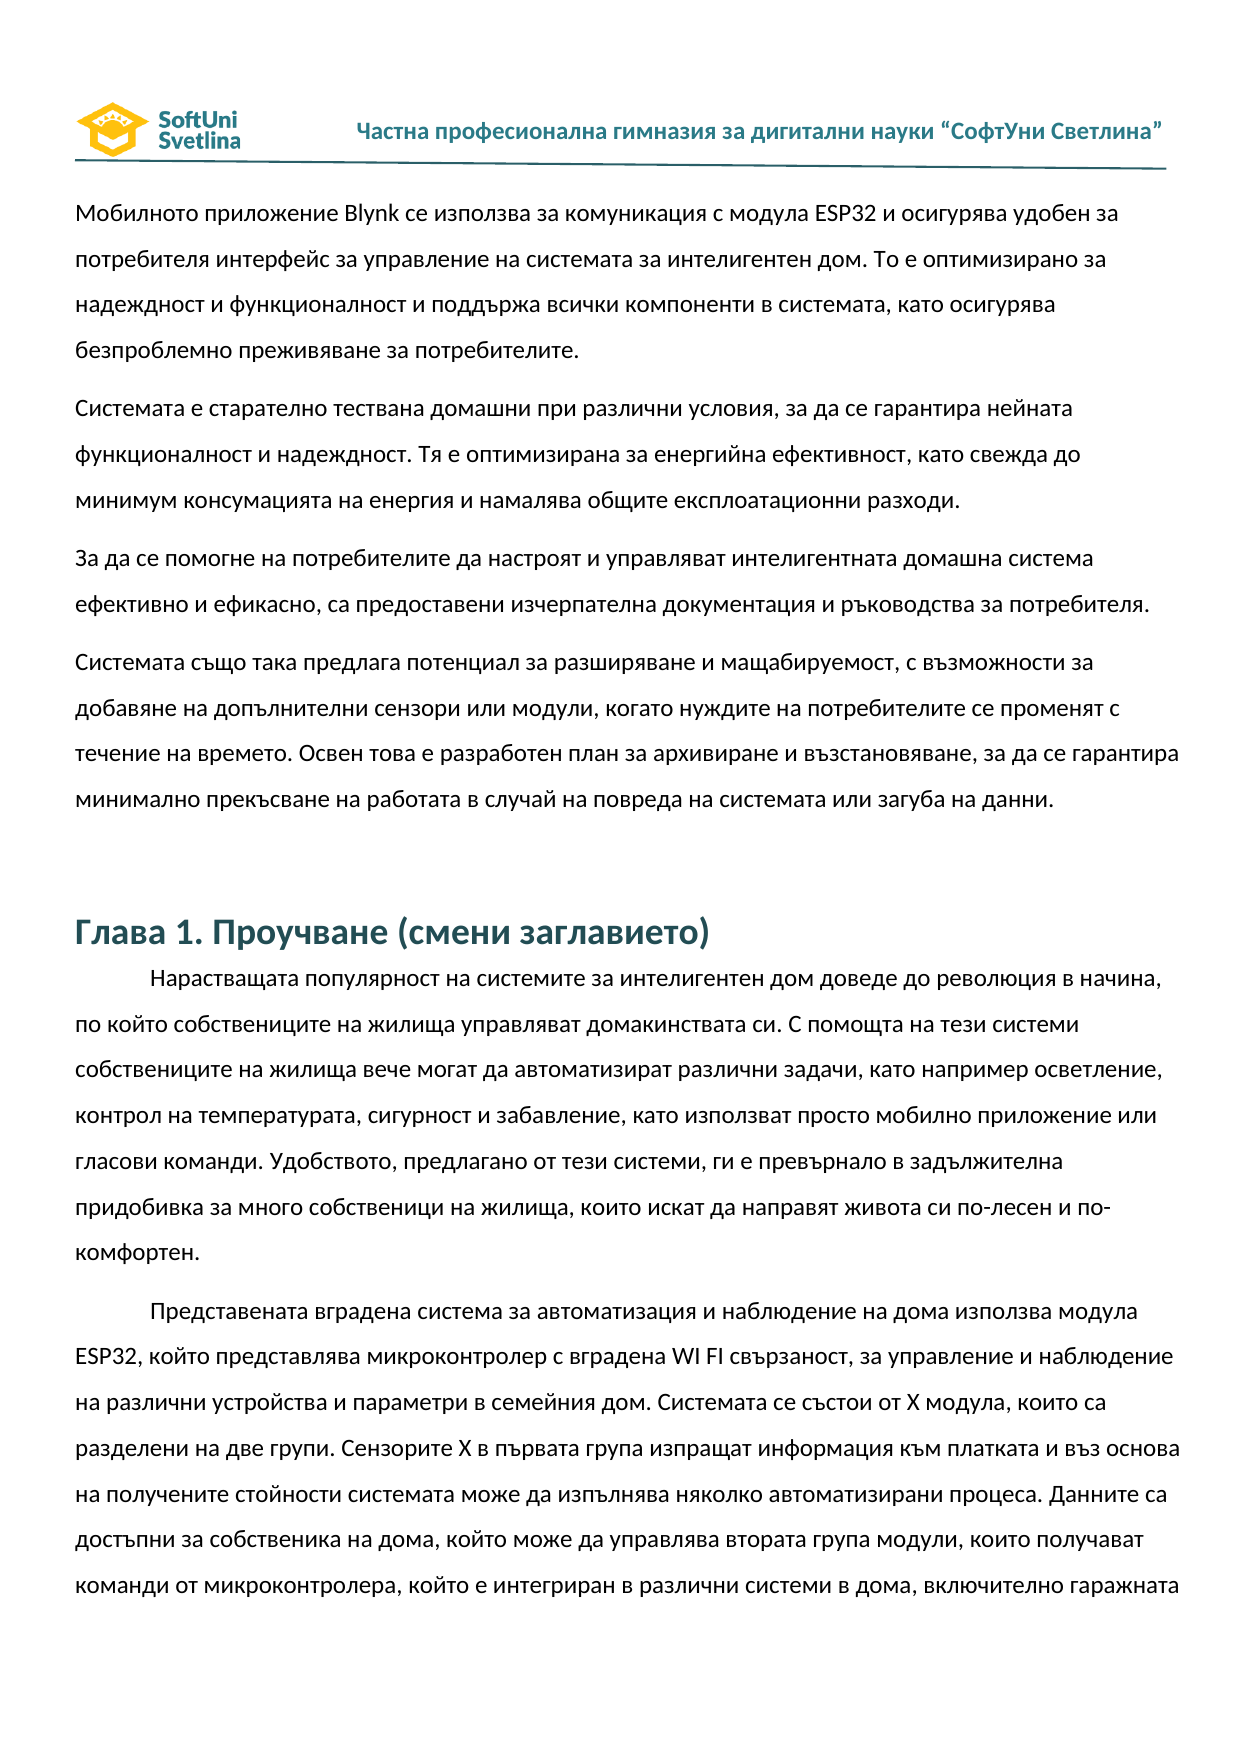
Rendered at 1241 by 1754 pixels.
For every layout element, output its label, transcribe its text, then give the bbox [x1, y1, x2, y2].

subtitle Глава 1. Проучване (смени заглавието) [75, 908, 1181, 954]
text Мобилното приложение Blynk се използва за комуникация с модула ESP32 и осигурява удобен за потребителя интерфейс за управление на системата за интелигентен дом. То е оптимизирано за надеждност и функционалност и поддържа всички компоненти в системата, като осигурява безпроблемно преживяване за потребителите. [75, 197, 1181, 365]
text Системата е старателно тествана домашни при различни условия, за да се гарантира нейната функционалност и надеждност. Тя е оптимизирана за енергийна ефективност, като свежда до минимум консумацията на енергия и намалява общите експлоатационни разходи. [75, 392, 1181, 514]
picture [75, 102, 240, 157]
text За да се помогне на потребителите да настроят и управляват интелигентната домашна система ефективно и ефикасно, са предоставени изчерпателна документация и ръководства за потребителя. [75, 542, 1181, 618]
text Системата също така предлага потенциал за разширяване и мащабируемост, с възможности за добавяне на допълнителни сензори или модули, когато нуждите на потребителите се променят с течение на времето. Освен това е разработен план за архивиране и възстановяване, за да се гарантира минимално прекъсване на работата в случай на повреда на системата или загуба на данни. [75, 646, 1181, 814]
text Нарастващата популярност на системите за интелигентен дом доведе до революция в начина, по който собствениците на жилища управляват домакинствата си. С помощта на тези системи собствениците на жилища вече могат да автоматизират различни задачи, като например осветление, контрол на температурата, сигурност и забавление, като използват просто мобилно приложение или гласови команди. Удобството, предлагано от тези системи, ги е превърнало в задължителна придобивка за много собственици на жилища, които искат да направят живота си по-лесен и по-комфортен. [75, 962, 1181, 1267]
text Представената вградена система за автоматизация и наблюдение на дома използва модула ESP32, който представлява микроконтролер с вградена WI FI свързаност, за управление и наблюдение на различни устройства и параметри в семейния дом. Системата се състои от X модула, които са разделени на две групи. Сензорите X в първата група изпращат информация към платката и въз основа на получените стойности системата може да изпълнява няколко автоматизирани процеса. Данните са достъпни за собственика на дома, който може да управлява втората група модули, които получават команди от микроконтролера, който е интегриран в различни системи в дома, включително гаражната [75, 1295, 1181, 1600]
